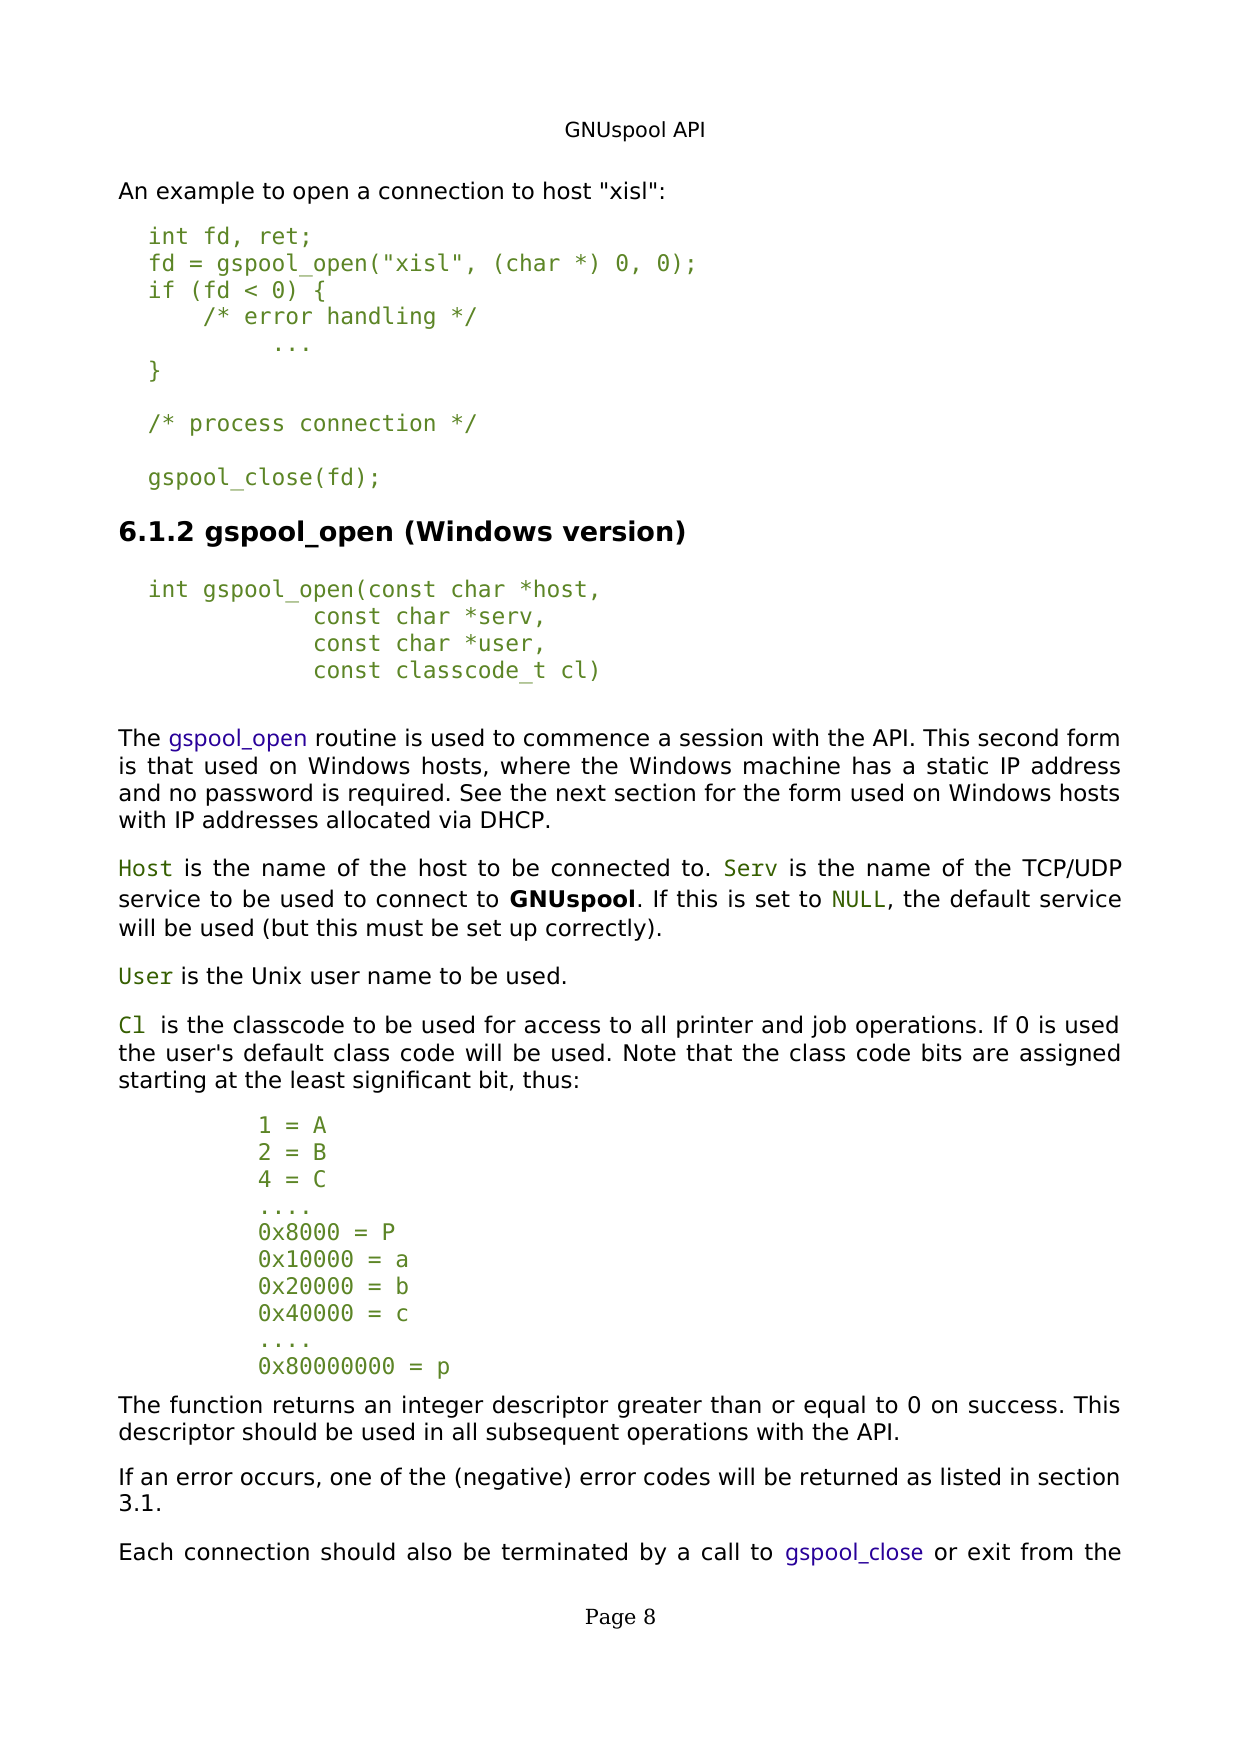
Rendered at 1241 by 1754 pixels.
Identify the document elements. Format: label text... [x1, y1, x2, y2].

text If an error occurs, one of the (negative) error codes will be returned as listed in section 3.1. [118, 1464, 1122, 1517]
text fd = gspool_open("xisl", (char *) 0, 0); [148, 250, 1122, 277]
text 0x10000 = a [148, 1246, 1122, 1273]
text 0x8000 = P [148, 1219, 1122, 1246]
text Each connection should also be terminated by a call to gspool_close or exit from the [118, 1536, 1122, 1567]
text 0x40000 = c [148, 1300, 1122, 1327]
text An example to open a connection to host "xisl": [118, 178, 1122, 205]
text 4 = C [148, 1166, 1122, 1193]
text if (fd < 0) { [148, 277, 1122, 303]
text /* error handling */ [148, 303, 1122, 330]
subtitle gspool_open (Windows version) [118, 516, 1122, 547]
text const char *serv, [148, 603, 1122, 630]
text 0x80000000 = p [148, 1353, 1122, 1380]
text The gspool_open routine is used to commence a session with the API. This second form is that used on Windows hosts, where the Windows machine has a static IP address and no password is required. See the next section for the form used on Windows hosts with IP addresses allocated via DHCP. [118, 696, 1122, 834]
text /* process connection */ [148, 411, 1122, 437]
text gspool_close(fd); [148, 464, 1122, 491]
text The function returns an integer descriptor greater than or equal to 0 on success. This descriptor should be used in all subsequent operations with the API. [118, 1392, 1122, 1446]
text const classcode_t cl) [148, 657, 1122, 684]
text int gspool_open(const char *host, [148, 577, 1122, 603]
text Cl is the classcode to be used for access to all printer and job operations. If 0 is used the user's default class code will be used. Note that the class code bits are assigned starting at the least significant bit, thus: [118, 1009, 1122, 1094]
text User is the Unix user name to be used. [118, 960, 1122, 991]
text 0x20000 = b [148, 1273, 1122, 1300]
text 1 = A [148, 1112, 1122, 1139]
text .... [148, 1327, 1122, 1353]
text const char *user, [148, 630, 1122, 657]
text } [148, 357, 1122, 384]
text .... [148, 1193, 1122, 1219]
text ... [148, 330, 1122, 357]
text 2 = B [148, 1139, 1122, 1166]
text Host is the name of the host to be connected to. Serv is the name of the TCP/UDP service to be used to connect to GNUspool. If this is set to NULL, the default service will be used (but this must be set up correctly). [118, 852, 1122, 941]
text int fd, ret; [148, 223, 1122, 250]
